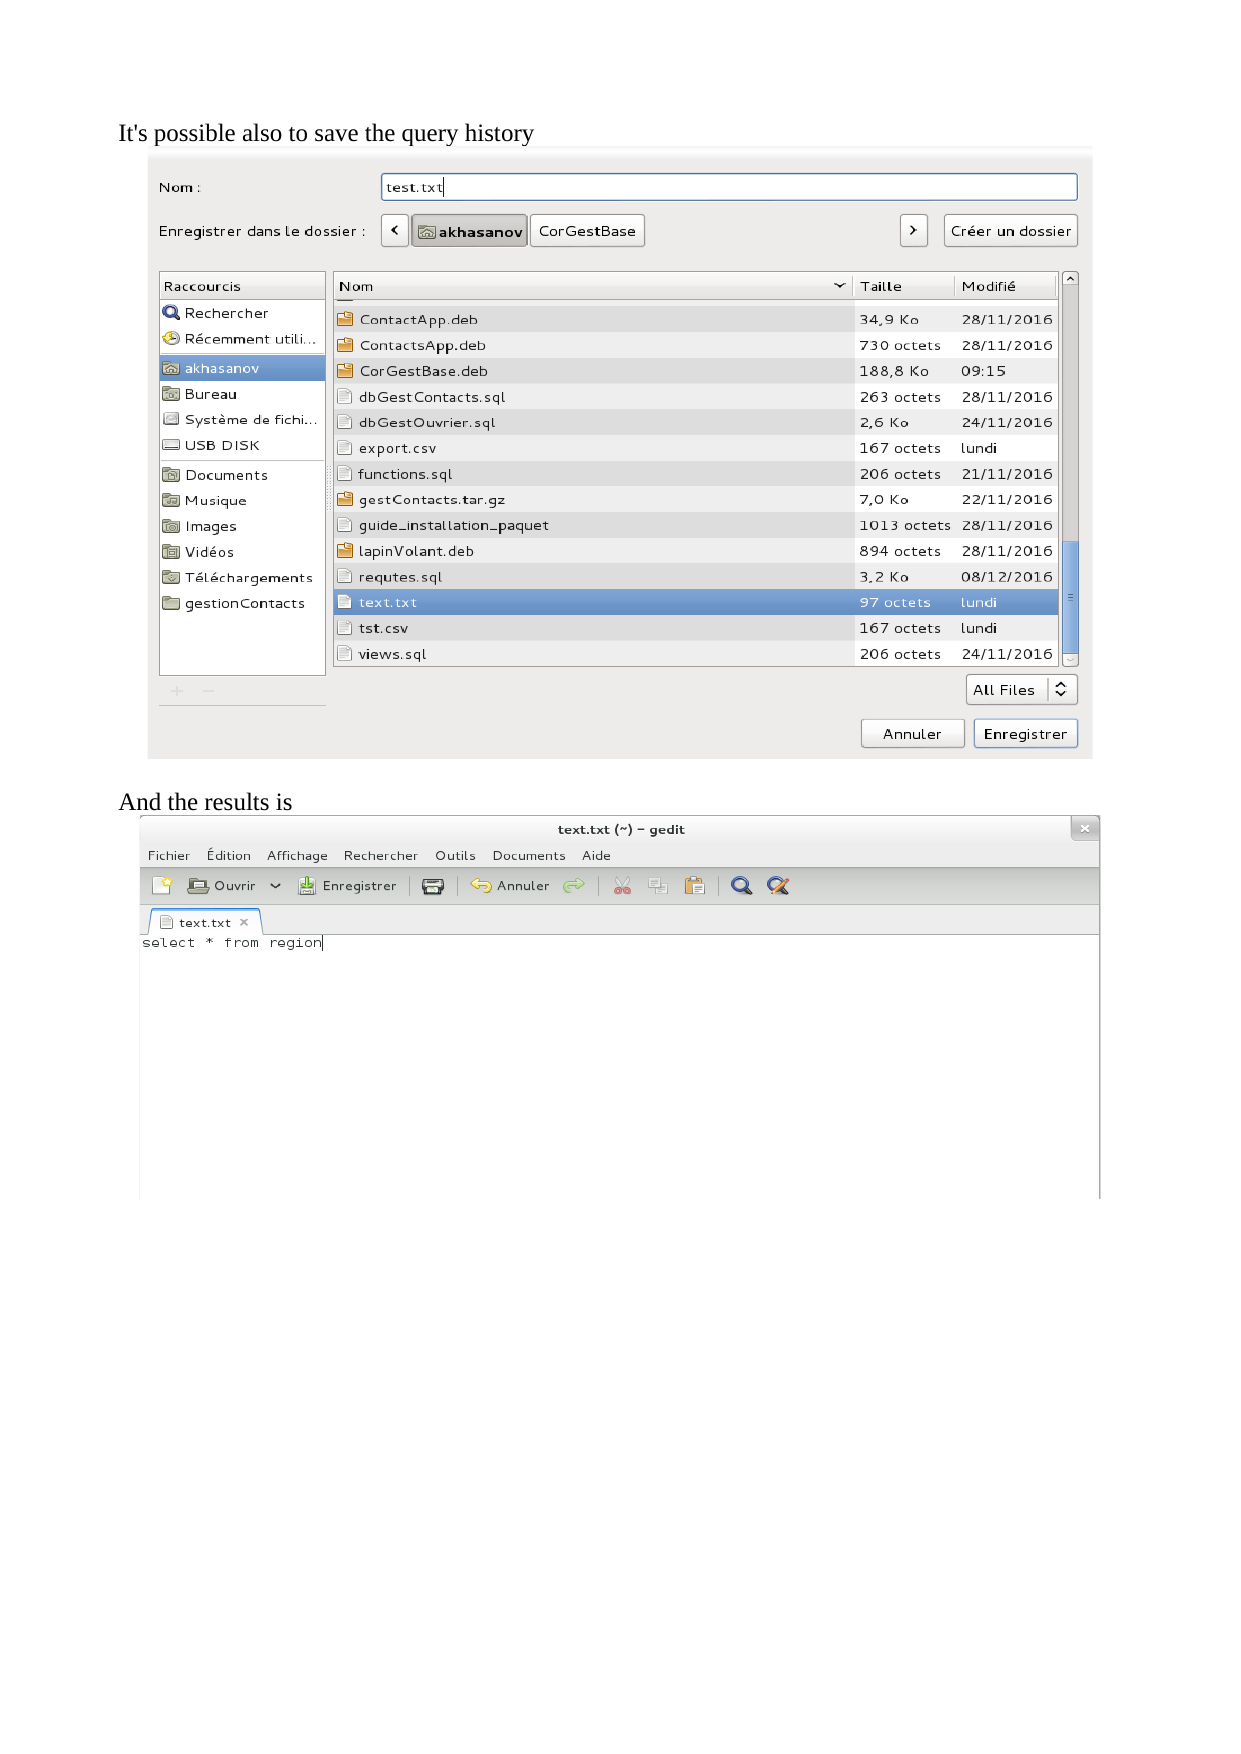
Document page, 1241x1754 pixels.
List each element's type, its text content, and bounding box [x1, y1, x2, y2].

picture [147, 146, 1093, 759]
text It's possible also to save the query history [118, 118, 1122, 147]
picture [139, 815, 1101, 1199]
text And the results is [118, 787, 1122, 816]
